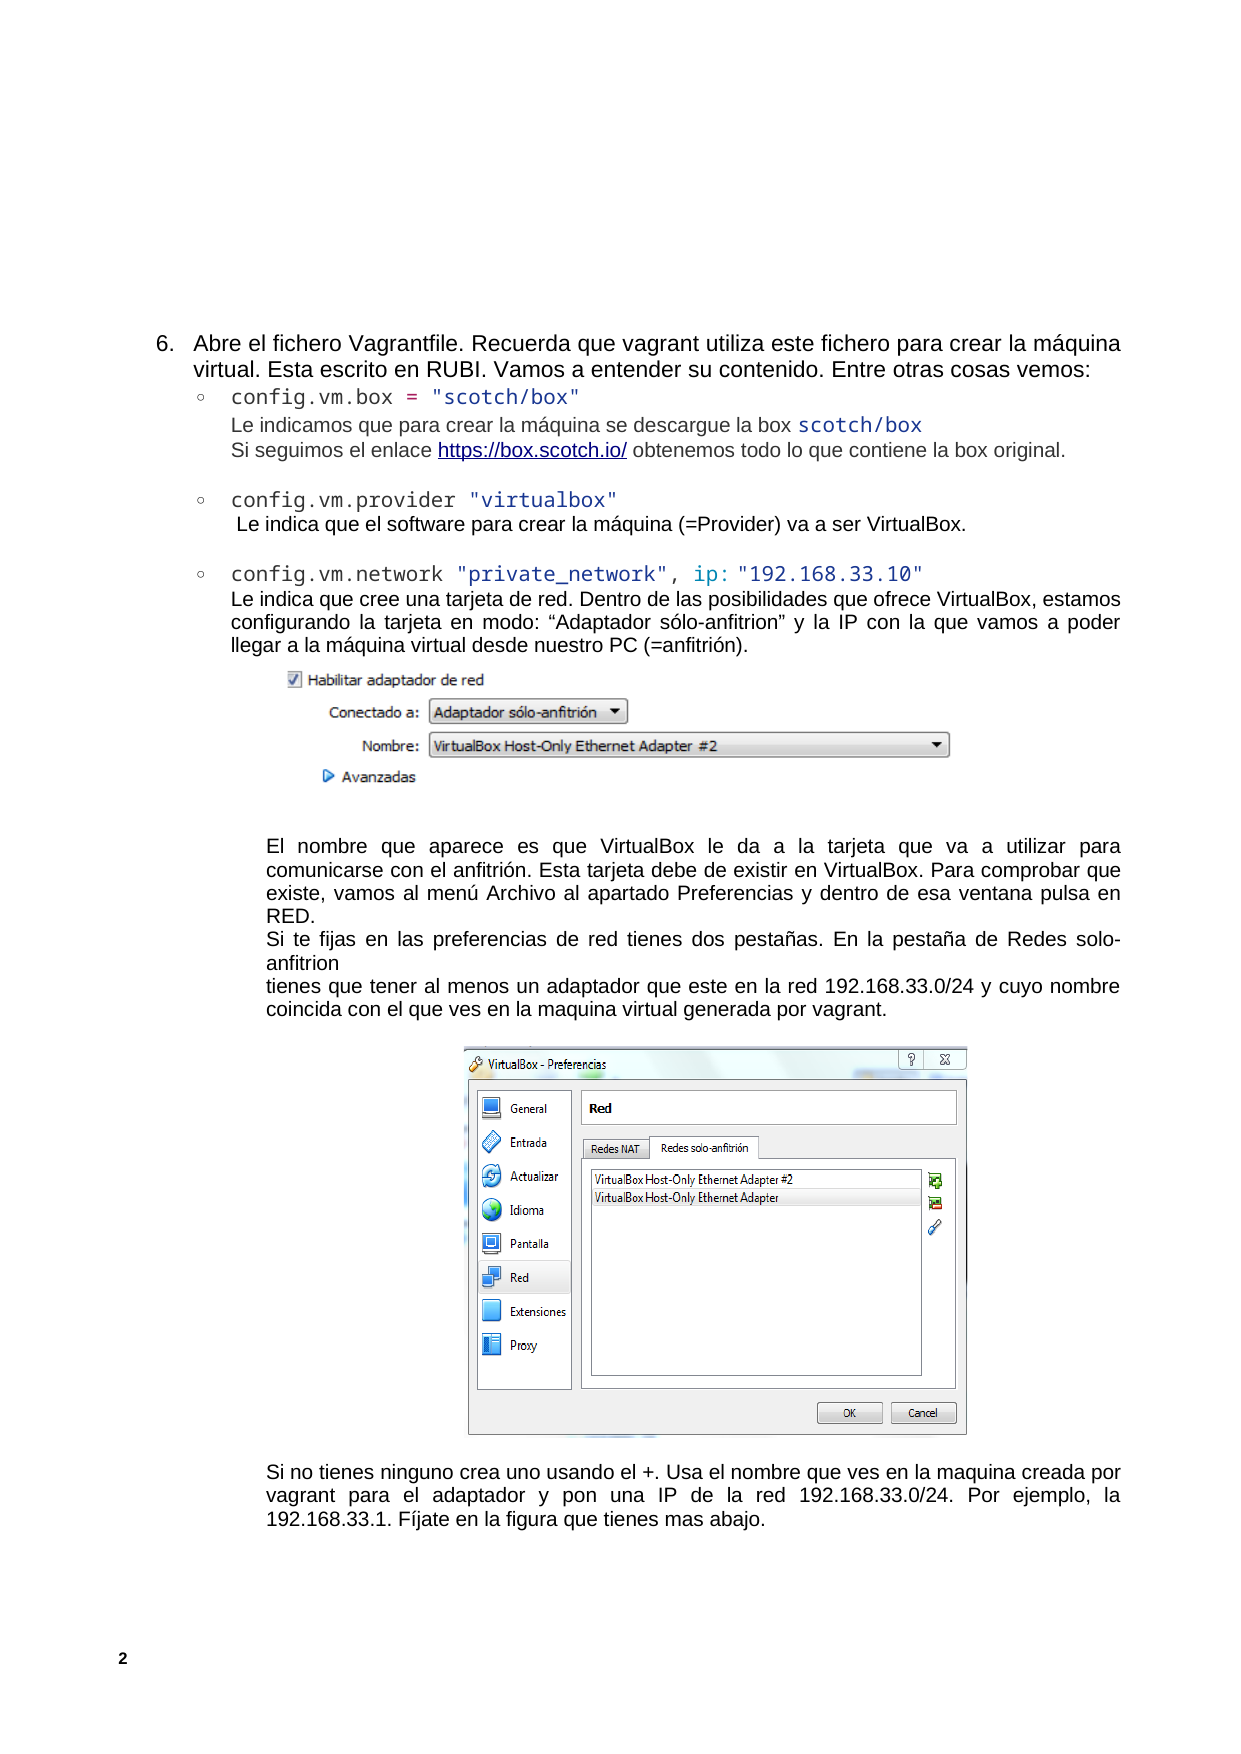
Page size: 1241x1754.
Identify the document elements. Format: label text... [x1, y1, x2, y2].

text Si no tienes ninguno crea uno usando el +. Usa el nombre que ves en la maquina creada por vagrant para el adaptador y pon una IP de la red 192.168.33.0/24. Por ejemplo, la 192.168.33.1. Fíjate en la figura que tienes mas abajo. [266, 1461, 1122, 1530]
list config.vm.box = "scotch/box" [193, 382, 1122, 410]
list Le indica que el software para crear la máquina (=Provider) va a ser VirtualBox. [193, 513, 1122, 536]
text tienes que tener al menos un adaptador que este en la red 192.168.33.0/24 y cuyo nombre coincida con el que ves en la maquina virtual generada por vagrant. [266, 974, 1122, 1021]
list Le indica que cree una tarjeta de red. Dentro de las posibilidades que ofrece VirtualBox, estamos configurando la tarjeta en modo: “Adaptador sólo-anfitrion” y la IP con la que vamos a poder llegar a la máquina virtual desde nuestro PC (=anfitrión). [193, 588, 1122, 657]
list Le indicamos que para crear la máquina se descargue la box scotch/box [193, 410, 1122, 438]
picture [463, 1046, 968, 1438]
list config.vm.provider "virtualbox" [193, 485, 1122, 513]
text Si te fijas en las preferencias de red tienes dos pestañas. En la pestaña de Redes solo-anfitrion [266, 928, 1122, 974]
list Si seguimos el enlace https://box.scotch.io/ obtenemos todo lo que contiene la box original. [193, 438, 1122, 461]
list config.vm.network "private_network", ip: "192.168.33.10" [193, 559, 1122, 588]
text El nombre que aparece es que VirtualBox le da a la tarjeta que va a utilizar para comunicarse con el anfitrión. Esta tarjeta debe de existir en VirtualBox. Para comprobar que existe, vamos al menú Archivo al apartado Preferencias y dentro de esa ventana pulsa en RED. [266, 835, 1122, 928]
picture [287, 657, 953, 812]
list Abre el fichero Vagrantfile. Recuerda que vagrant utiliza este fichero para crear la máquina virtual. Esta escrito en RUBI. Vamos a entender su contenido. Entre otras cosas vemos: [156, 331, 1122, 382]
